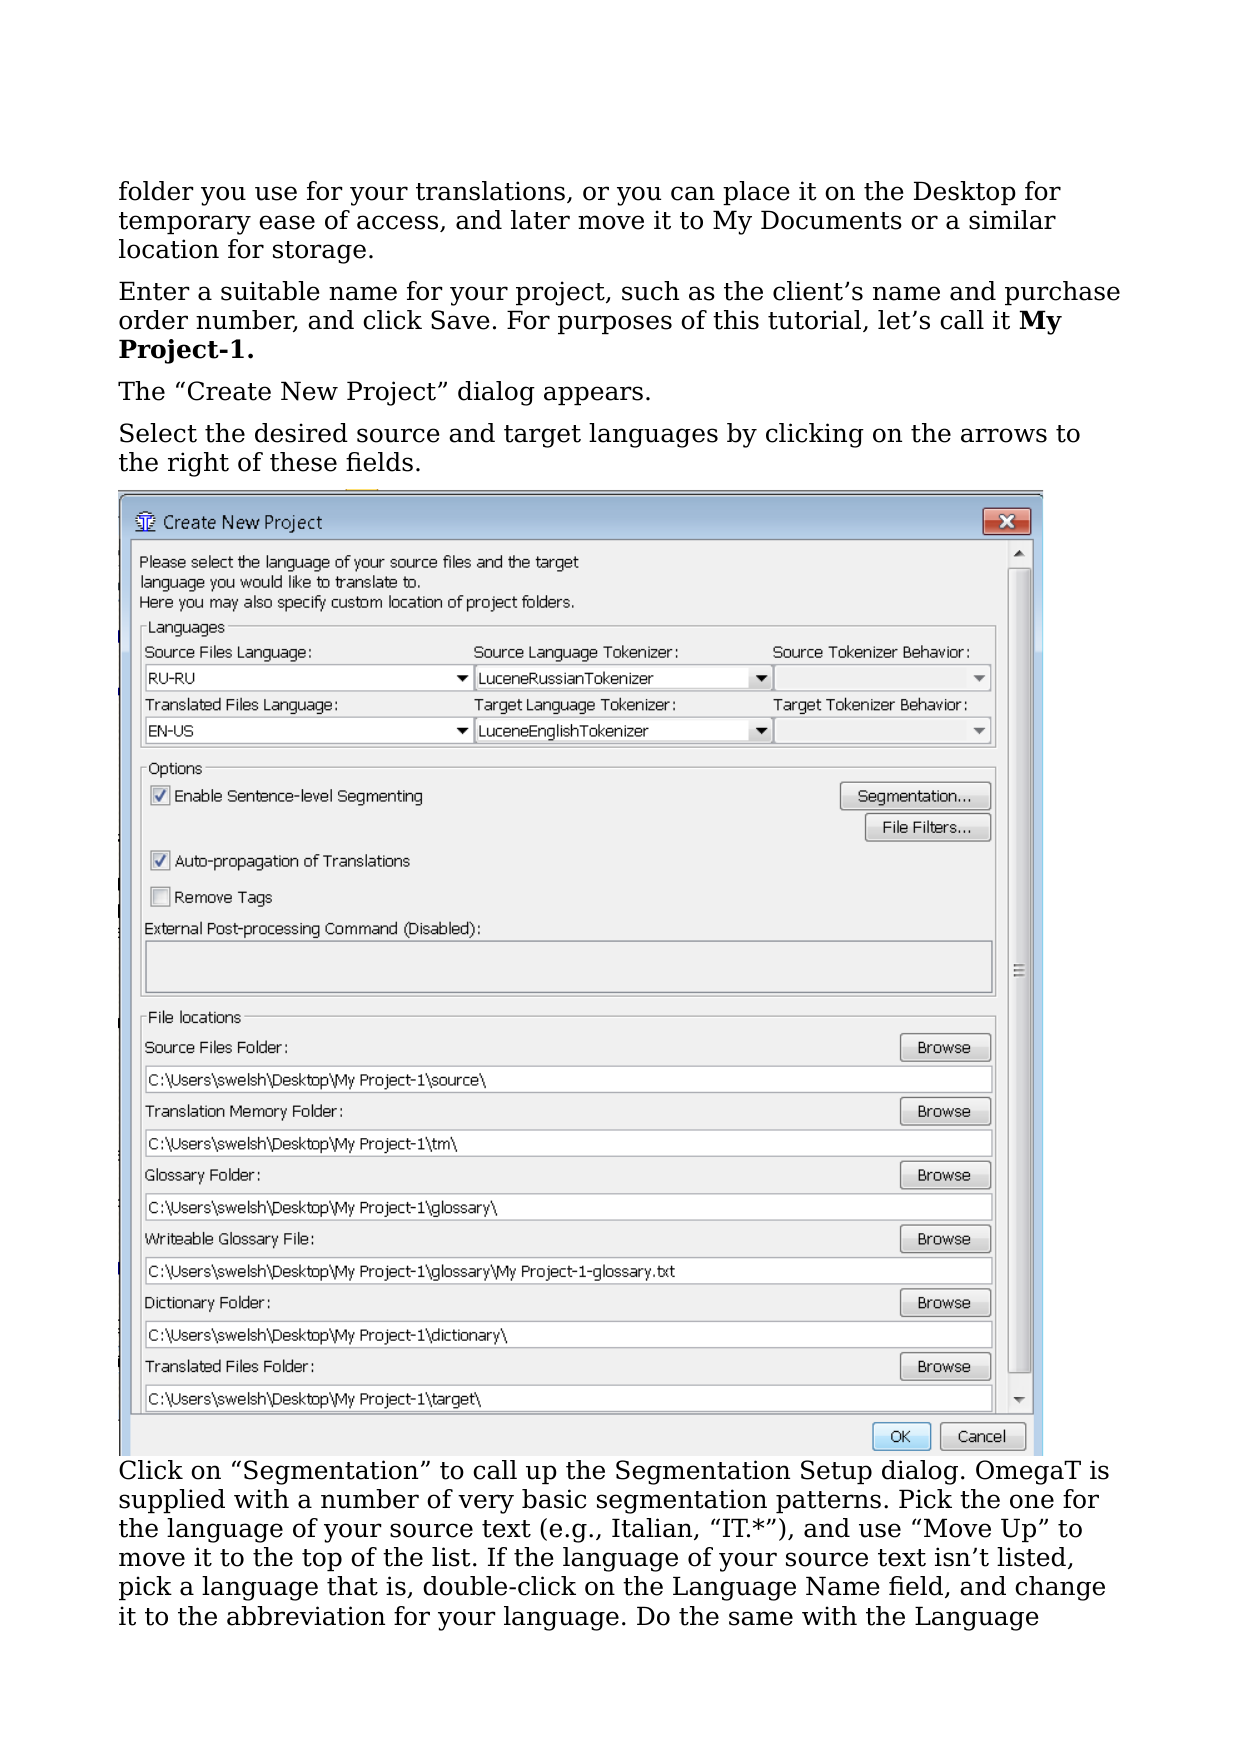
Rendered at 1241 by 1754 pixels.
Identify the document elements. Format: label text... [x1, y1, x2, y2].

text Enter a suitable name for your project, such as the client’s name and purchase order number, and click Save. For purposes of this tutorial, let’s call it My Project-1. [118, 277, 1122, 365]
text Select the desired source and target languages by clicking on the arrows to the right of these fields. [118, 419, 1122, 477]
text The “Create New Project” dialog appears. [118, 377, 1122, 406]
text Click on “Segmentation” to call up the Segmentation Setup dialog. OmegaT is supplied with a number of very basic segmentation patterns. Pick the one for the language of your source text (e.g., Italian, “IT.*”), and use “Move Up” to move it to the top of the list. If the language of your source text isn’t listed, pick a language that is, double-click on the Language Name field, and change it to the abbreviation for your language. Do the same with the Language [118, 490, 1122, 1631]
picture [118, 489, 1044, 1456]
text folder you use for your translations, or you can place it on the Desktop for temporary ease of access, and later move it to My Documents or a similar location for storage. [118, 177, 1122, 264]
